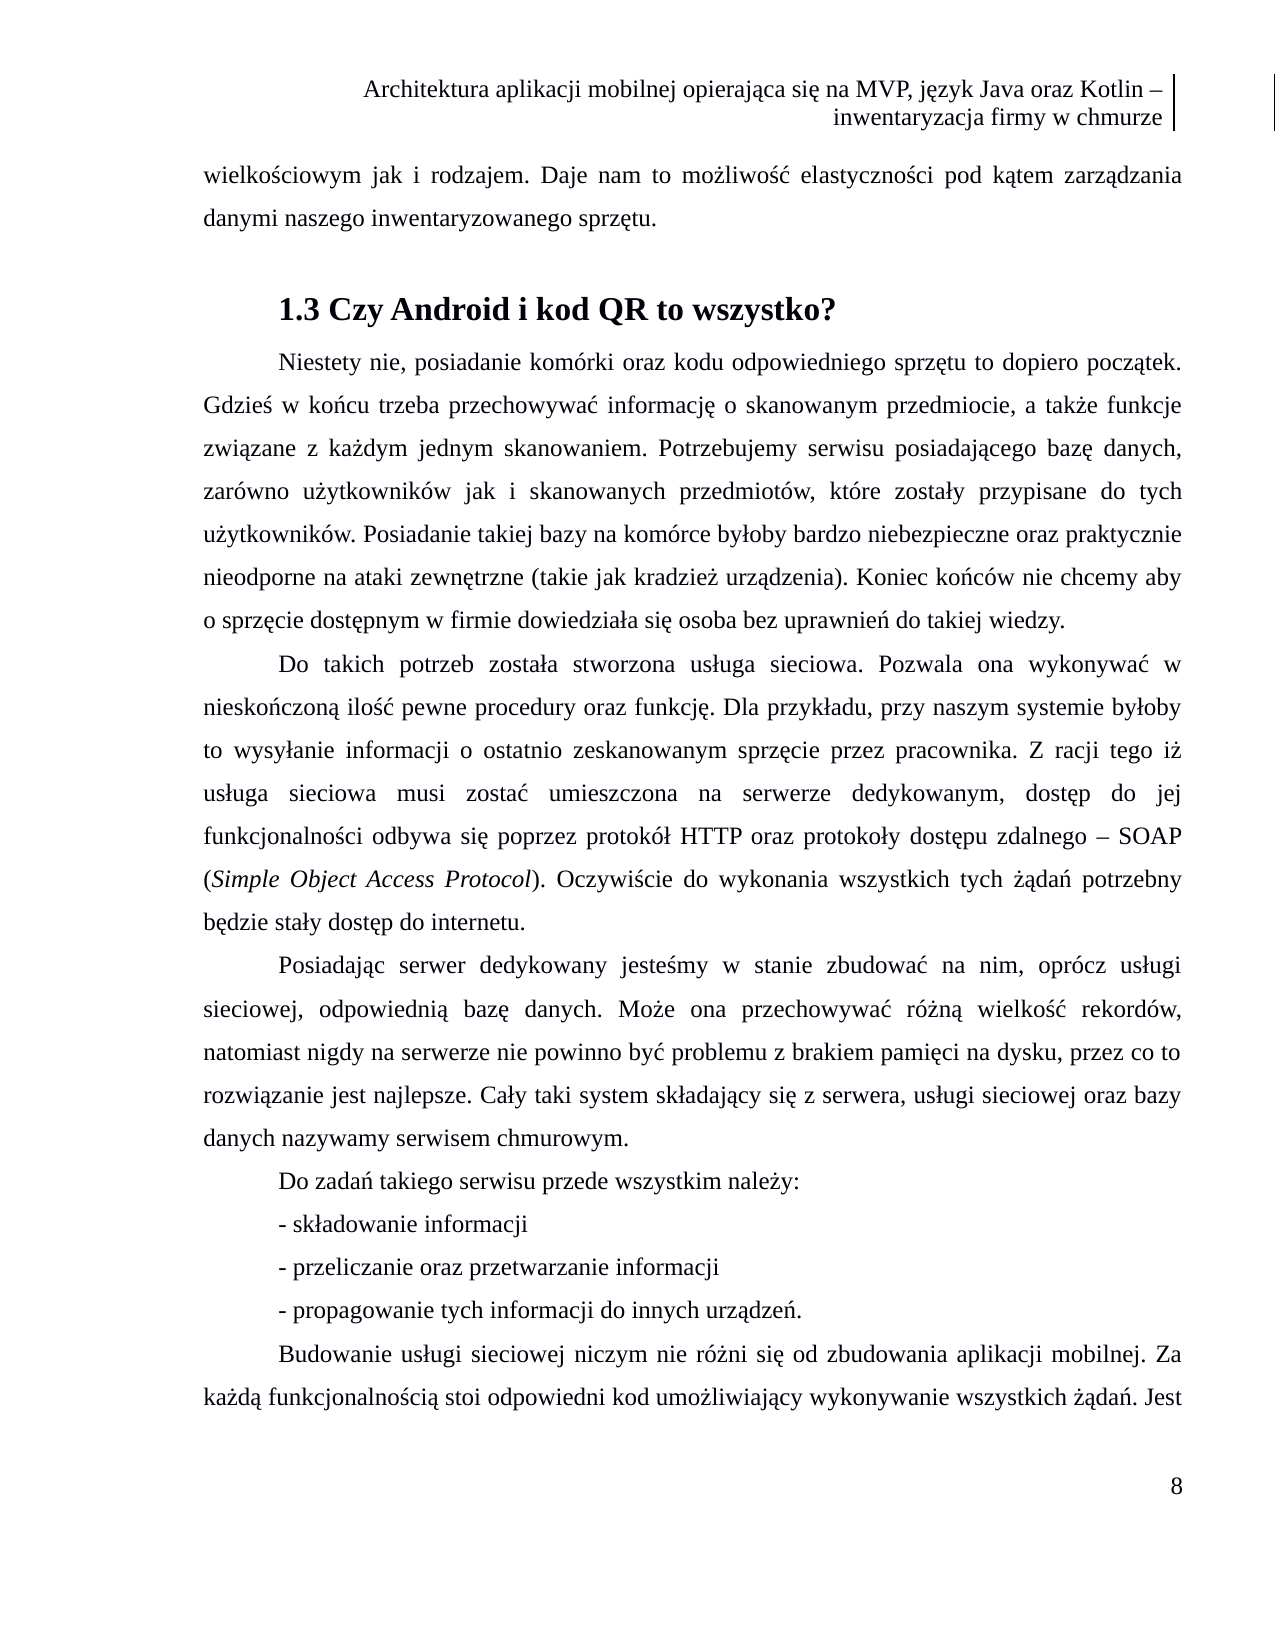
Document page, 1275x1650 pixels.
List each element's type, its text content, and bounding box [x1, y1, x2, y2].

text - składowanie informacji [203, 1209, 1183, 1238]
text Do takich potrzeb została stworzona usługa sieciowa. Pozwala ona wykonywać w nieskończoną ilość pewne procedury oraz funkcję. Dla przykładu, przy naszym systemie byłoby to wysyłanie informacji o ostatnio zeskanowanym sprzęcie przez pracownika. Z racji tego iż usługa sieciowa musi zostać umieszczona na serwerze dedykowanym, dostęp do jej funkcjonalności odbywa się poprzez protokół HTTP oraz protokoły dostępu zdalnego – SOAP (Simple Object Access Protocol). Oczywiście do wykonania wszystkich tych żądań potrzebny będzie stały dostęp do internetu. [203, 649, 1183, 936]
text Do zadań takiego serwisu przede wszystkim należy: [203, 1166, 1183, 1195]
text - przeliczanie oraz przetwarzanie informacji [203, 1252, 1183, 1281]
text Budowanie usługi sieciowej niczym nie różni się od zbudowania aplikacji mobilnej. Za każdą funkcjonalnością stoi odpowiedni kod umożliwiający wykonywanie wszystkich żądań. Jest [203, 1339, 1183, 1411]
text - propagowanie tych informacji do innych urządzeń. [203, 1296, 1183, 1324]
text Posiadając serwer dedykowany jesteśmy w stanie zbudować na nim, oprócz usługi sieciowej, odpowiednią bazę danych. Może ona przechowywać różną wielkość rekordów, natomiast nigdy na serwerze nie powinno być problemu z brakiem pamięci na dysku, przez co to rozwiązanie jest najlepsze. Cały taki system składający się z serwera, usługi sieciowej oraz bazy danych nazywamy serwisem chmurowym. [203, 951, 1183, 1152]
text wielkościowym jak i rodzajem. Daje nam to możliwość elastyczności pod kątem zarządzania danymi naszego inwentaryzowanego sprzętu. [203, 160, 1183, 232]
text 1.3 Czy Android i kod QR to wszystko? [203, 289, 1183, 328]
text Niestety nie, posiadanie komórki oraz kodu odpowiedniego sprzętu to dopiero początek. Gdzieś w końcu trzeba przechowywać informację o skanowanym przedmiocie, a także funkcje związane z każdym jednym skanowaniem. Potrzebujemy serwisu posiadającego bazę danych, zarówno użytkowników jak i skanowanych przedmiotów, które zostały przypisane do tych użytkowników. Posiadanie takiej bazy na komórce byłoby bardzo niebezpieczne oraz praktycznie nieodporne na ataki zewnętrzne (takie jak kradzież urządzenia). Koniec końców nie chcemy aby o sprzęcie dostępnym w firmie dowiedziała się osoba bez uprawnień do takiej wiedzy. [203, 347, 1183, 634]
